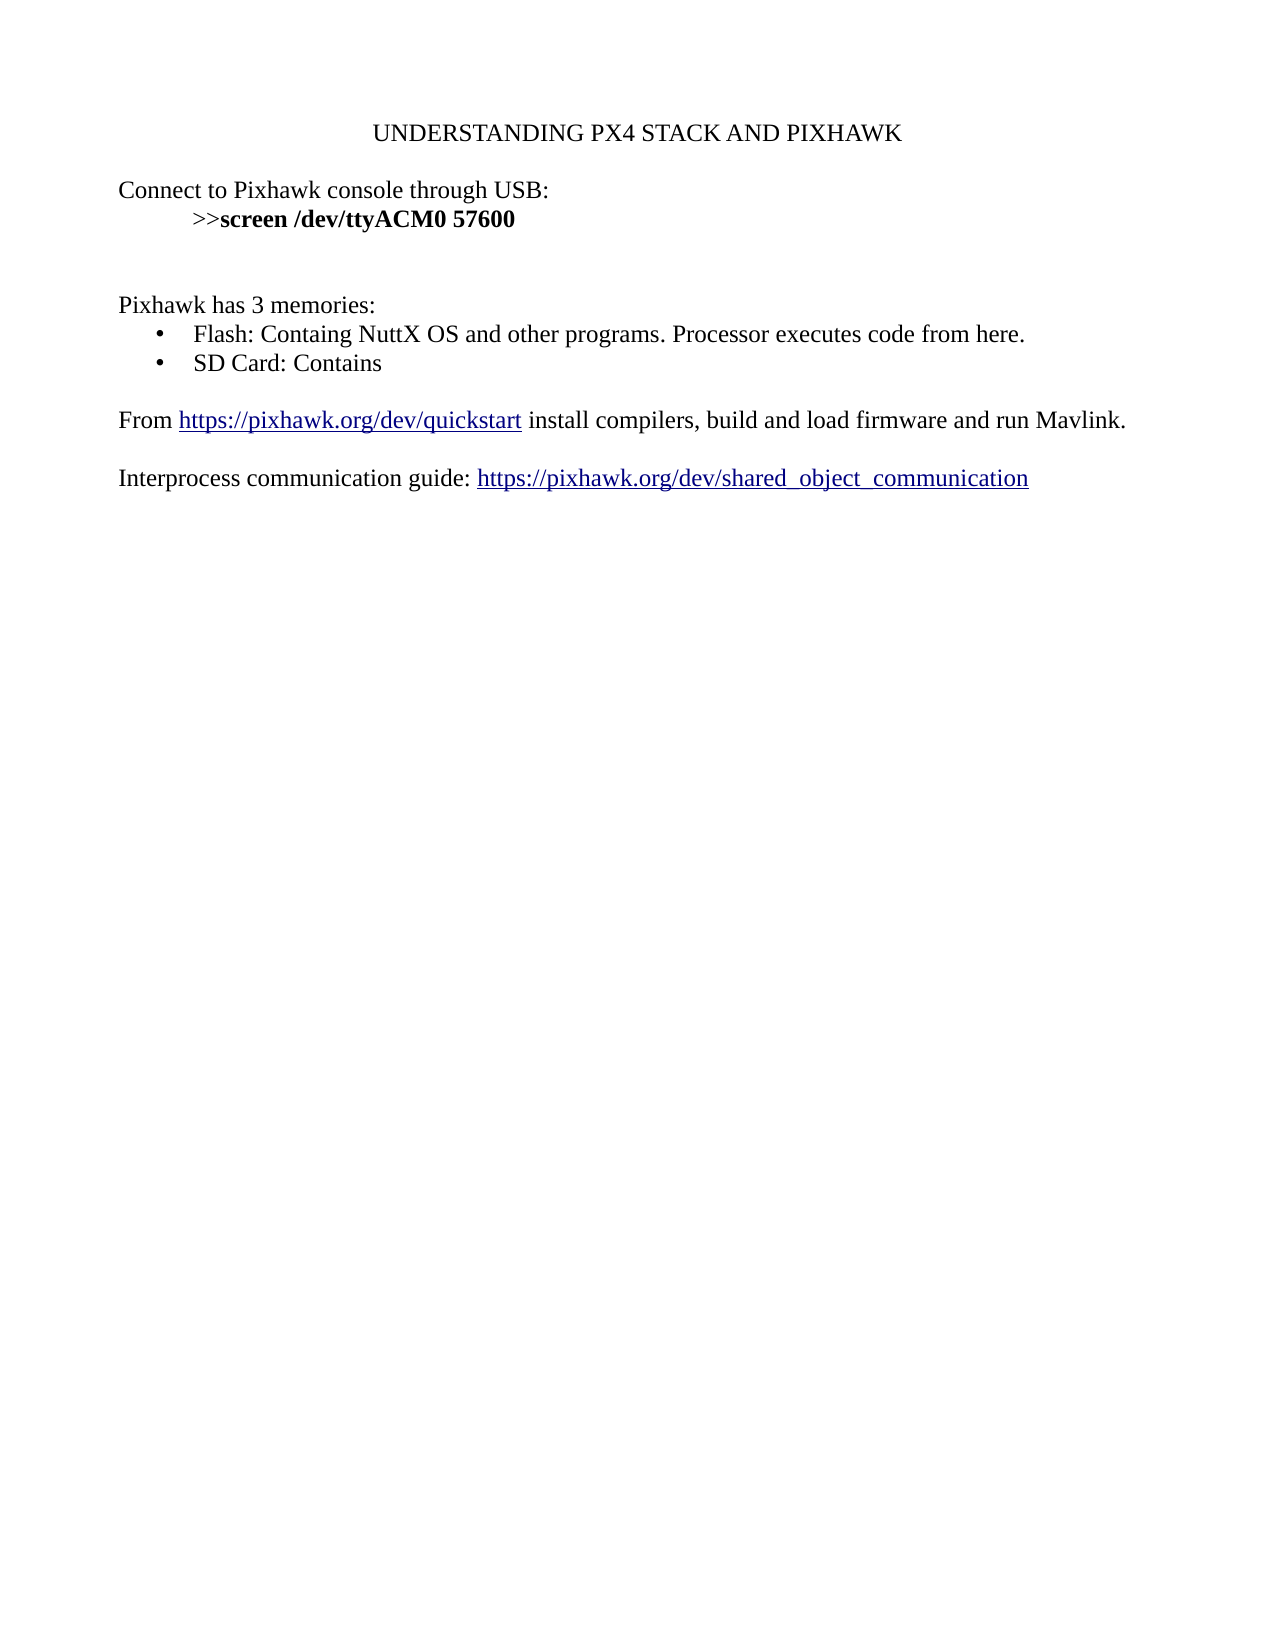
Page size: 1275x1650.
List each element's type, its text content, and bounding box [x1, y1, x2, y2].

text >>screen /dev/ttyACM0 57600 [118, 204, 1157, 233]
text Pixhawk has 3 memories: [118, 291, 1157, 319]
list SD Card: Contains [156, 348, 1157, 377]
list Flash: Containg NuttX OS and other programs. Processor executes code from here. [156, 319, 1157, 348]
text From https://pixhawk.org/dev/quickstart install compilers, build and load firmware and run Mavlink. [118, 406, 1157, 434]
text Connect to Pixhawk console through USB: [118, 176, 1157, 204]
text Interprocess communication guide: https://pixhawk.org/dev/shared_object_communication [118, 463, 1157, 492]
text UNDERSTANDING PX4 STACK AND PIXHAWK [118, 118, 1157, 147]
